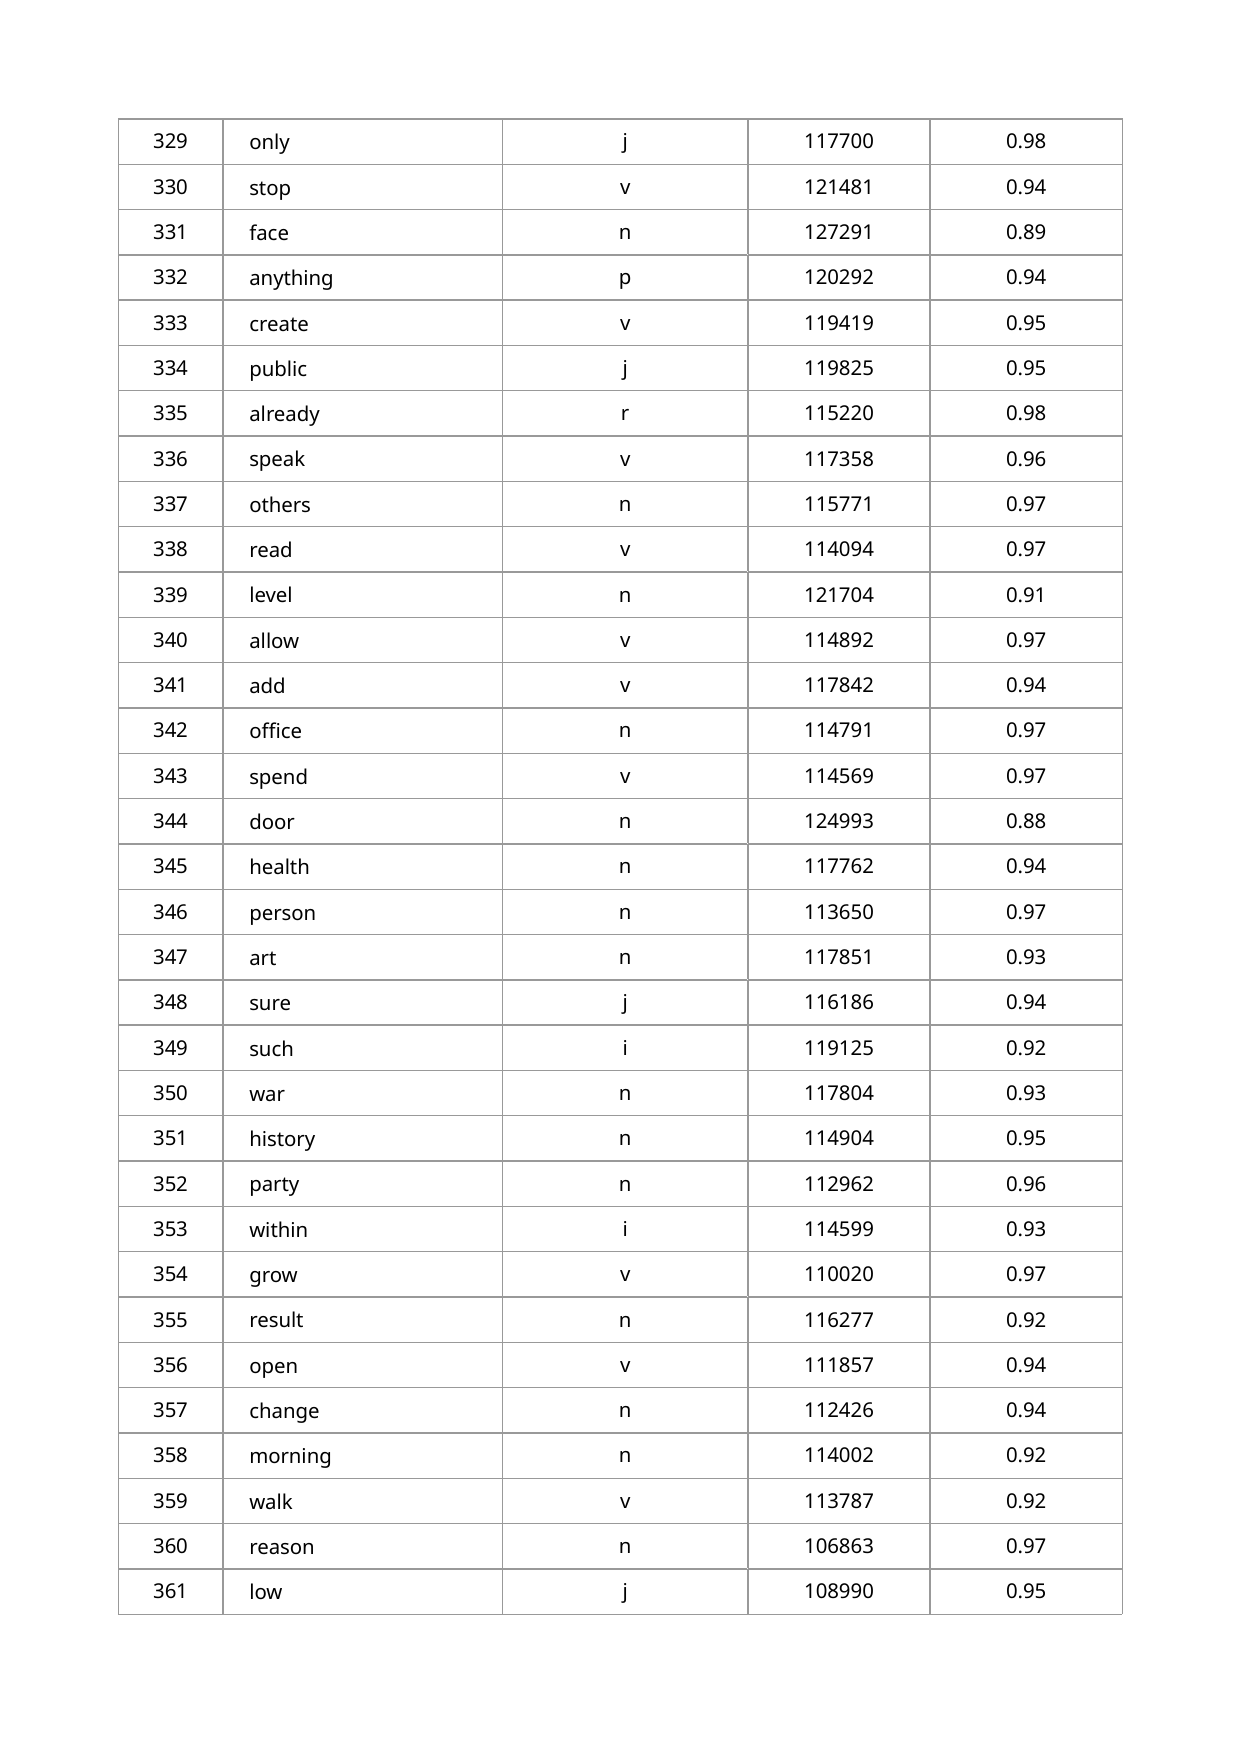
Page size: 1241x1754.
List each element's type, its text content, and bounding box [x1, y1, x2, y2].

table_cell v [503, 527, 747, 571]
table_cell 0.88 [931, 799, 1122, 843]
table_cell 0.91 [931, 573, 1122, 617]
table_cell n [503, 709, 747, 752]
table_cell 361 [119, 1570, 222, 1613]
table_cell v [503, 754, 747, 798]
table_cell 0.94 [931, 165, 1122, 209]
table_cell 337 [119, 482, 222, 526]
table_cell n [503, 210, 747, 254]
table_cell 0.98 [931, 391, 1122, 435]
table_cell 353 [119, 1207, 222, 1251]
table_cell 345 [119, 845, 222, 888]
table_cell allow [224, 618, 502, 662]
table_cell low [224, 1570, 502, 1613]
table_cell n [503, 845, 747, 888]
table_cell 114904 [749, 1116, 929, 1160]
table_cell 347 [119, 935, 222, 979]
table_cell v [503, 1343, 747, 1387]
table_cell 332 [119, 256, 222, 299]
table_cell 0.95 [931, 301, 1122, 345]
table_cell 351 [119, 1116, 222, 1160]
table_cell j [503, 120, 747, 163]
table_cell 114892 [749, 618, 929, 662]
table_cell 350 [119, 1071, 222, 1115]
table_cell level [224, 573, 502, 617]
table_cell 0.94 [931, 981, 1122, 1024]
table_cell 121704 [749, 573, 929, 617]
table_cell morning [224, 1434, 502, 1477]
table_cell grow [224, 1252, 502, 1296]
table_cell 344 [119, 799, 222, 843]
table_cell 0.92 [931, 1434, 1122, 1477]
table_cell r [503, 391, 747, 435]
table_cell 0.89 [931, 210, 1122, 254]
table_cell v [503, 165, 747, 209]
table_cell sure [224, 981, 502, 1024]
table_cell 114599 [749, 1207, 929, 1251]
table_cell n [503, 1298, 747, 1342]
table_cell j [503, 1570, 747, 1613]
table_cell 117358 [749, 437, 929, 481]
table_cell 113650 [749, 890, 929, 934]
table_cell 346 [119, 890, 222, 934]
table_cell 117804 [749, 1071, 929, 1115]
table_cell office [224, 709, 502, 752]
table_cell n [503, 1162, 747, 1206]
table_cell 338 [119, 527, 222, 571]
table_cell j [503, 981, 747, 1024]
table_cell within [224, 1207, 502, 1251]
table_cell 333 [119, 301, 222, 345]
table_cell 359 [119, 1479, 222, 1523]
table_cell spend [224, 754, 502, 798]
table_cell add [224, 663, 502, 707]
table_cell p [503, 256, 747, 299]
table_cell 355 [119, 1298, 222, 1342]
table_cell 115771 [749, 482, 929, 526]
table_cell 339 [119, 573, 222, 617]
table_cell public [224, 346, 502, 390]
table_cell walk [224, 1479, 502, 1523]
table_cell 357 [119, 1388, 222, 1432]
table_cell 108990 [749, 1570, 929, 1613]
table_cell 119125 [749, 1026, 929, 1070]
table_cell face [224, 210, 502, 254]
table_cell only [224, 120, 502, 163]
table_cell 0.94 [931, 663, 1122, 707]
table_cell 0.97 [931, 754, 1122, 798]
table_cell 341 [119, 663, 222, 707]
table_cell change [224, 1388, 502, 1432]
table_cell 343 [119, 754, 222, 798]
table_cell create [224, 301, 502, 345]
table_cell 110020 [749, 1252, 929, 1296]
table_cell 112426 [749, 1388, 929, 1432]
table_cell n [503, 1071, 747, 1115]
table_cell read [224, 527, 502, 571]
table_cell n [503, 573, 747, 617]
table_cell 336 [119, 437, 222, 481]
table_cell n [503, 799, 747, 843]
table_cell v [503, 618, 747, 662]
table_cell v [503, 301, 747, 345]
table_cell 335 [119, 391, 222, 435]
table_cell 0.93 [931, 1207, 1122, 1251]
table_cell 0.93 [931, 935, 1122, 979]
table_cell 119419 [749, 301, 929, 345]
table_cell 0.95 [931, 1570, 1122, 1613]
table_cell 0.95 [931, 346, 1122, 390]
table_cell 117700 [749, 120, 929, 163]
table_cell 0.94 [931, 256, 1122, 299]
table_cell 112962 [749, 1162, 929, 1206]
table_cell n [503, 482, 747, 526]
table_cell history [224, 1116, 502, 1160]
table_cell 0.92 [931, 1479, 1122, 1523]
table_cell 0.96 [931, 437, 1122, 481]
table_cell 114094 [749, 527, 929, 571]
table_cell such [224, 1026, 502, 1070]
table_cell already [224, 391, 502, 435]
table_cell 0.94 [931, 845, 1122, 888]
table_cell 0.94 [931, 1343, 1122, 1387]
table_cell 358 [119, 1434, 222, 1477]
table_cell 330 [119, 165, 222, 209]
table_cell 119825 [749, 346, 929, 390]
table_cell 0.97 [931, 482, 1122, 526]
table_cell 127291 [749, 210, 929, 254]
table_cell 0.97 [931, 709, 1122, 752]
table_cell open [224, 1343, 502, 1387]
table_cell 334 [119, 346, 222, 390]
table_cell i [503, 1026, 747, 1070]
table_cell 0.97 [931, 1524, 1122, 1568]
table_cell 0.92 [931, 1026, 1122, 1070]
table_cell 342 [119, 709, 222, 752]
table_cell 354 [119, 1252, 222, 1296]
table_cell 115220 [749, 391, 929, 435]
table_cell 114002 [749, 1434, 929, 1477]
table_cell door [224, 799, 502, 843]
table_cell 114791 [749, 709, 929, 752]
table_cell v [503, 1252, 747, 1296]
table_cell 0.98 [931, 120, 1122, 163]
table_cell result [224, 1298, 502, 1342]
table_cell others [224, 482, 502, 526]
table_cell j [503, 346, 747, 390]
table_cell 113787 [749, 1479, 929, 1523]
table_cell n [503, 1388, 747, 1432]
table_cell 0.92 [931, 1298, 1122, 1342]
table_cell 0.97 [931, 618, 1122, 662]
table_cell 331 [119, 210, 222, 254]
table_cell 360 [119, 1524, 222, 1568]
table_cell speak [224, 437, 502, 481]
table_cell 0.97 [931, 890, 1122, 934]
table_cell 0.97 [931, 527, 1122, 571]
table_cell 352 [119, 1162, 222, 1206]
table_cell anything [224, 256, 502, 299]
table_cell 0.95 [931, 1116, 1122, 1160]
table_cell 0.96 [931, 1162, 1122, 1206]
table_cell art [224, 935, 502, 979]
table_cell n [503, 1434, 747, 1477]
table_cell n [503, 1116, 747, 1160]
table_cell 121481 [749, 165, 929, 209]
table_cell health [224, 845, 502, 888]
table_cell n [503, 1524, 747, 1568]
table_cell 116277 [749, 1298, 929, 1342]
table_cell war [224, 1071, 502, 1115]
table_cell v [503, 437, 747, 481]
table_cell 348 [119, 981, 222, 1024]
table_cell 120292 [749, 256, 929, 299]
table_cell 356 [119, 1343, 222, 1387]
table_cell 117851 [749, 935, 929, 979]
table_cell 114569 [749, 754, 929, 798]
table_cell stop [224, 165, 502, 209]
table_cell reason [224, 1524, 502, 1568]
table_cell 0.97 [931, 1252, 1122, 1296]
table_cell 124993 [749, 799, 929, 843]
table_cell 111857 [749, 1343, 929, 1387]
table_cell 116186 [749, 981, 929, 1024]
table_cell 0.94 [931, 1388, 1122, 1432]
table_cell v [503, 1479, 747, 1523]
table_cell i [503, 1207, 747, 1251]
table_cell party [224, 1162, 502, 1206]
table_cell n [503, 890, 747, 934]
table_cell person [224, 890, 502, 934]
table_cell 106863 [749, 1524, 929, 1568]
table_cell 117762 [749, 845, 929, 888]
table_cell v [503, 663, 747, 707]
table_cell n [503, 935, 747, 979]
table_cell 349 [119, 1026, 222, 1070]
table_cell 329 [119, 120, 222, 163]
table_cell 0.93 [931, 1071, 1122, 1115]
table_cell 340 [119, 618, 222, 662]
table_cell 117842 [749, 663, 929, 707]
